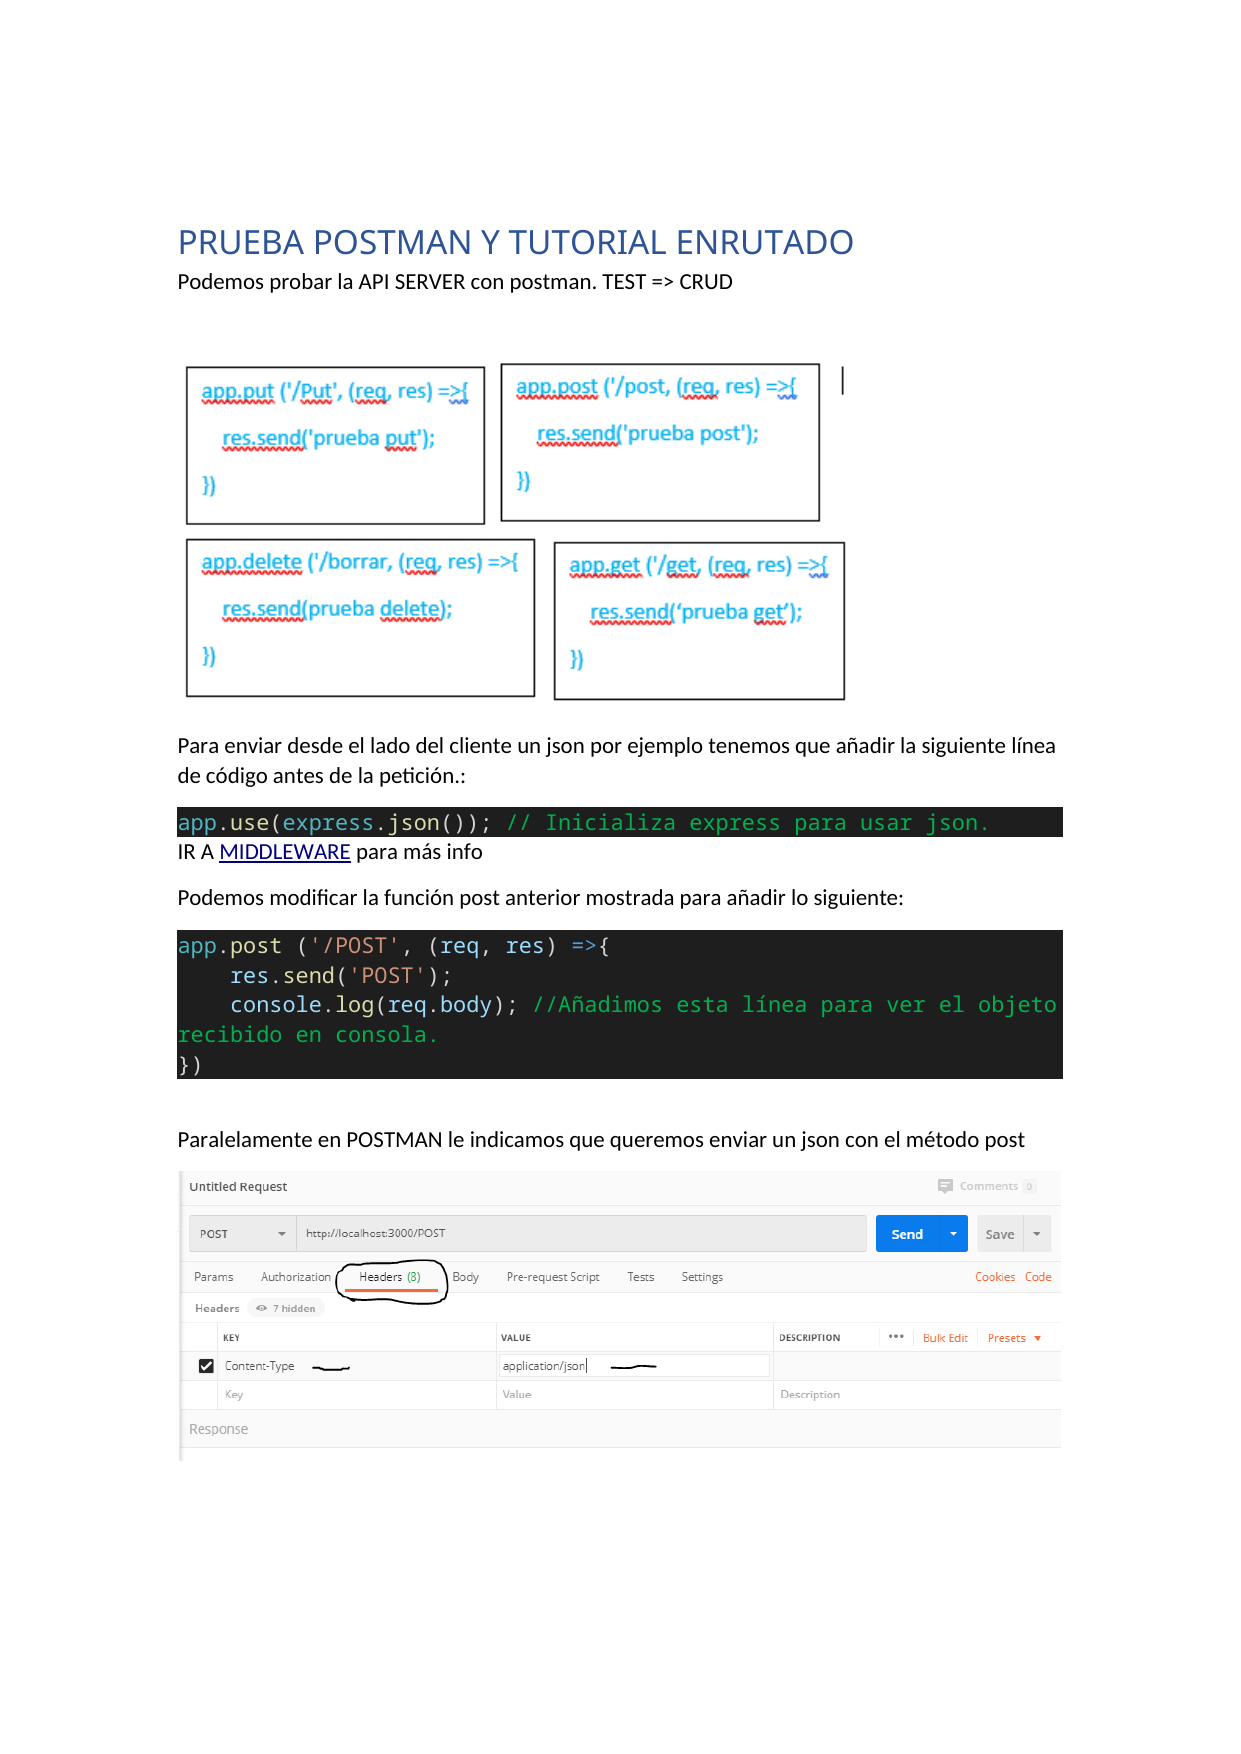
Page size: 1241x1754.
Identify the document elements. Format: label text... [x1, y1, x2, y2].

text Podemos modificar la función post anterior mostrada para añadir lo siguiente: [177, 883, 1063, 911]
text Para enviar desde el lado del cliente un json por ejemplo tenemos que añadir la siguiente línea de código antes de la petición.: [177, 731, 1063, 789]
text Podemos probar la API SERVER con postman. TEST => CRUD [177, 267, 1063, 295]
text }) [177, 1049, 1063, 1079]
text IR A MIDDLEWARE para más info [177, 837, 1063, 865]
text console.log(req.body); //Añadimos esta línea para ver el objeto recibido en consola. [177, 989, 1063, 1049]
text res.send('POST'); [177, 959, 1063, 989]
text app.use(express.json()); // Inicializa express para usar json. [177, 807, 1063, 837]
subtitle PRUEBA POSTMAN Y TUTORIAL ENRUTADO [177, 219, 1063, 264]
text Paralelamente en POSTMAN le indicamos que queremos enviar un json con el método post [177, 1125, 1063, 1153]
text app.post ('/POST', (req, res) =>{ [177, 930, 1063, 959]
